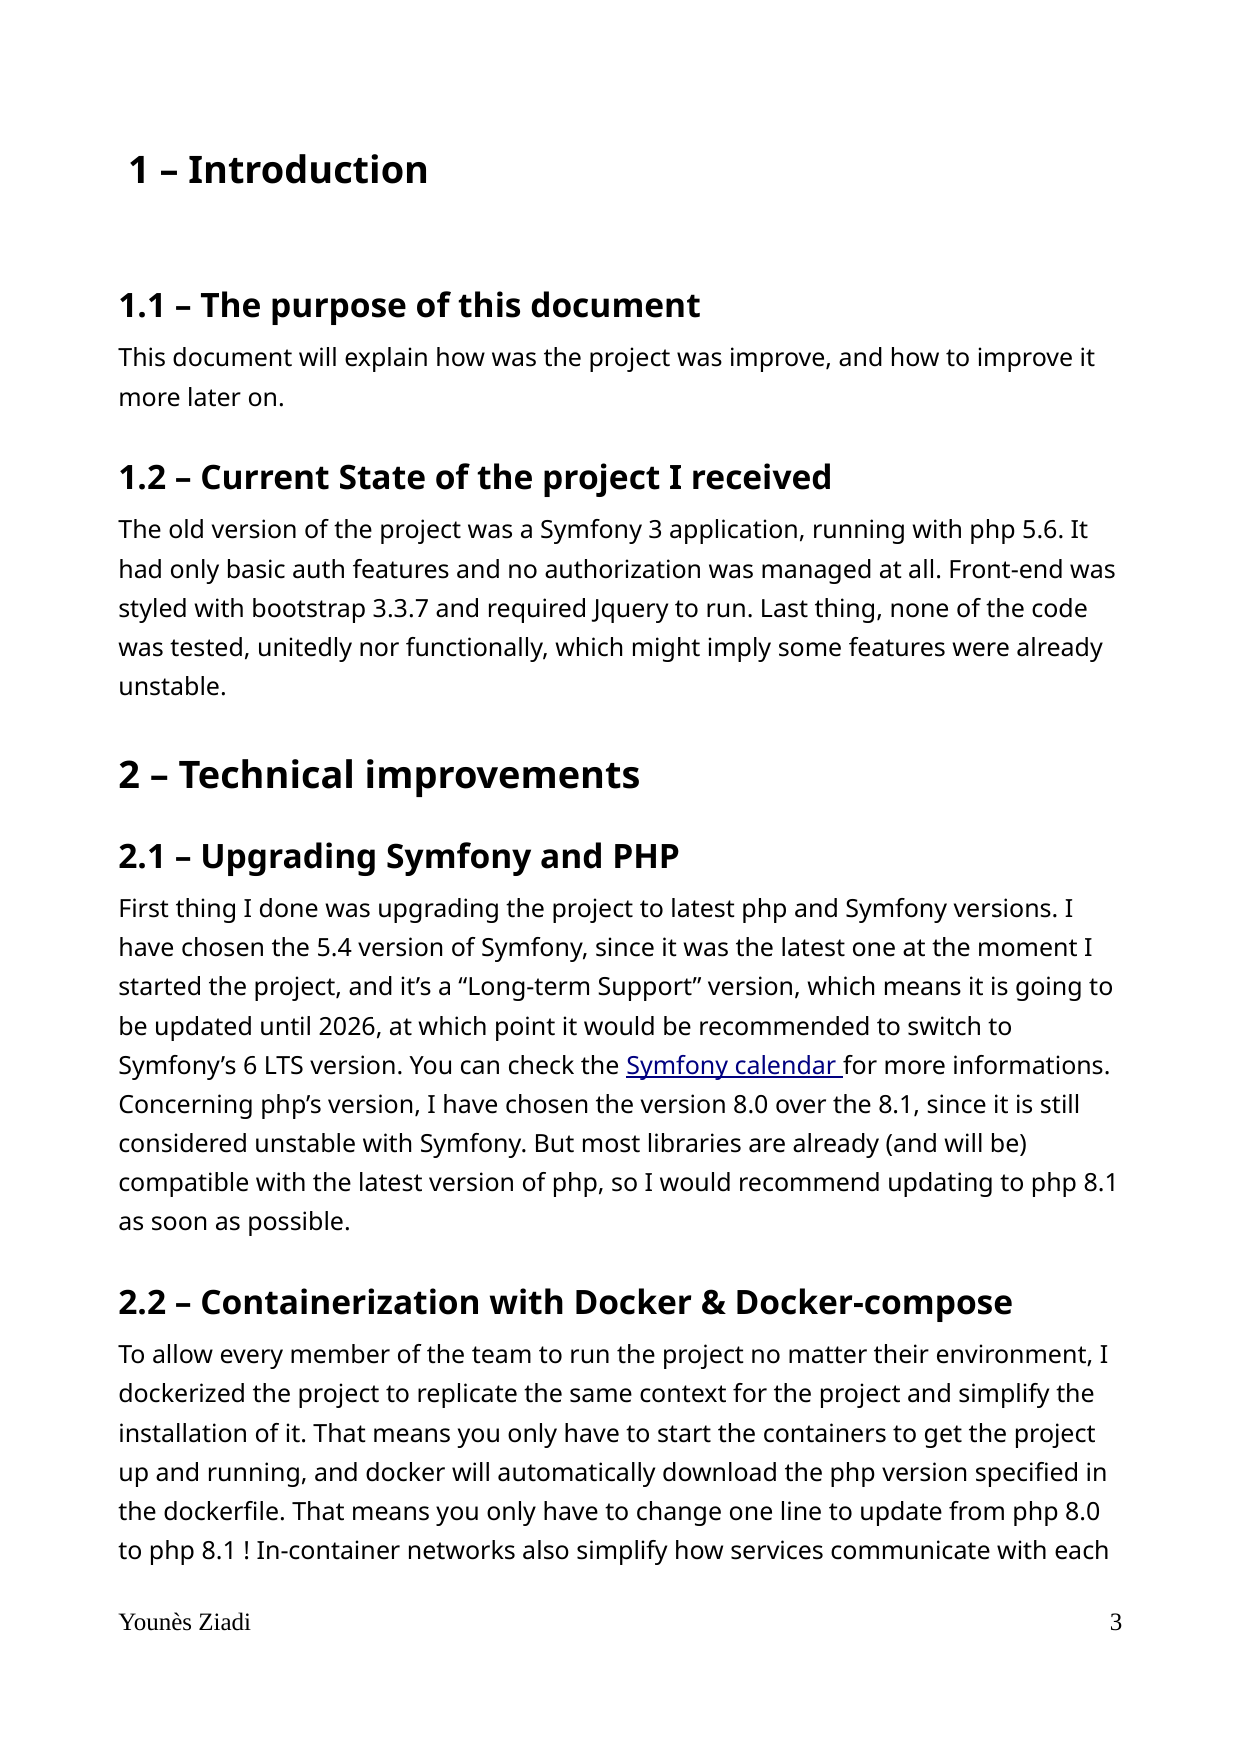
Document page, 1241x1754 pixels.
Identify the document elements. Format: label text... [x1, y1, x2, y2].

subtitle 1 – Introduction [118, 143, 1122, 195]
subtitle 1.1 – The purpose of this document [118, 282, 1122, 328]
text This document will explain how was the project was improve, and how to improve it more later on. [118, 340, 1122, 413]
subtitle 1.2 – Current State of the project I received [118, 454, 1122, 499]
text To allow every member of the team to run the project no matter their environment, I dockerized the project to replicate the same context for the project and simplify the installation of it. That means you only have to start the containers to get the project up and running, and docker will automatically download the php version specified in the dockerfile. That means you only have to change one line to update from php 8.0 to php 8.1 ! In-container networks also simplify how services communicate with each [118, 1337, 1122, 1567]
subtitle 2.1 – Upgrading Symfony and PHP [118, 832, 1122, 878]
subtitle 2.2 – Containerization with Docker & Docker-compose [118, 1279, 1122, 1324]
text First thing I done was upgrading the project to latest php and Symfony versions. I have chosen the 5.4 version of Symfony, since it was the latest one at the moment I started the project, and it’s a “Long-term Support” version, which means it is going to be updated until 2026, at which point it would be recommended to switch to Symfony’s 6 LTS version. You can check the Symfony calendar for more informations. Concerning php’s version, I have chosen the version 8.0 over the 8.1, since it is still considered unstable with Symfony. But most libraries are already (and will be) compatible with the latest version of php, so I would recommend updating to php 8.1 as soon as possible. [118, 891, 1122, 1238]
subtitle 2 – Technical improvements [118, 747, 1122, 799]
text The old version of the project was a Symfony 3 application, running with php 5.6. It had only basic auth features and no authorization was managed at all. Front-end was styled with bootstrap 3.3.7 and required Jquery to run. Last thing, none of the code was tested, unitedly nor functionally, which might imply some features were already unstable. [118, 512, 1122, 703]
